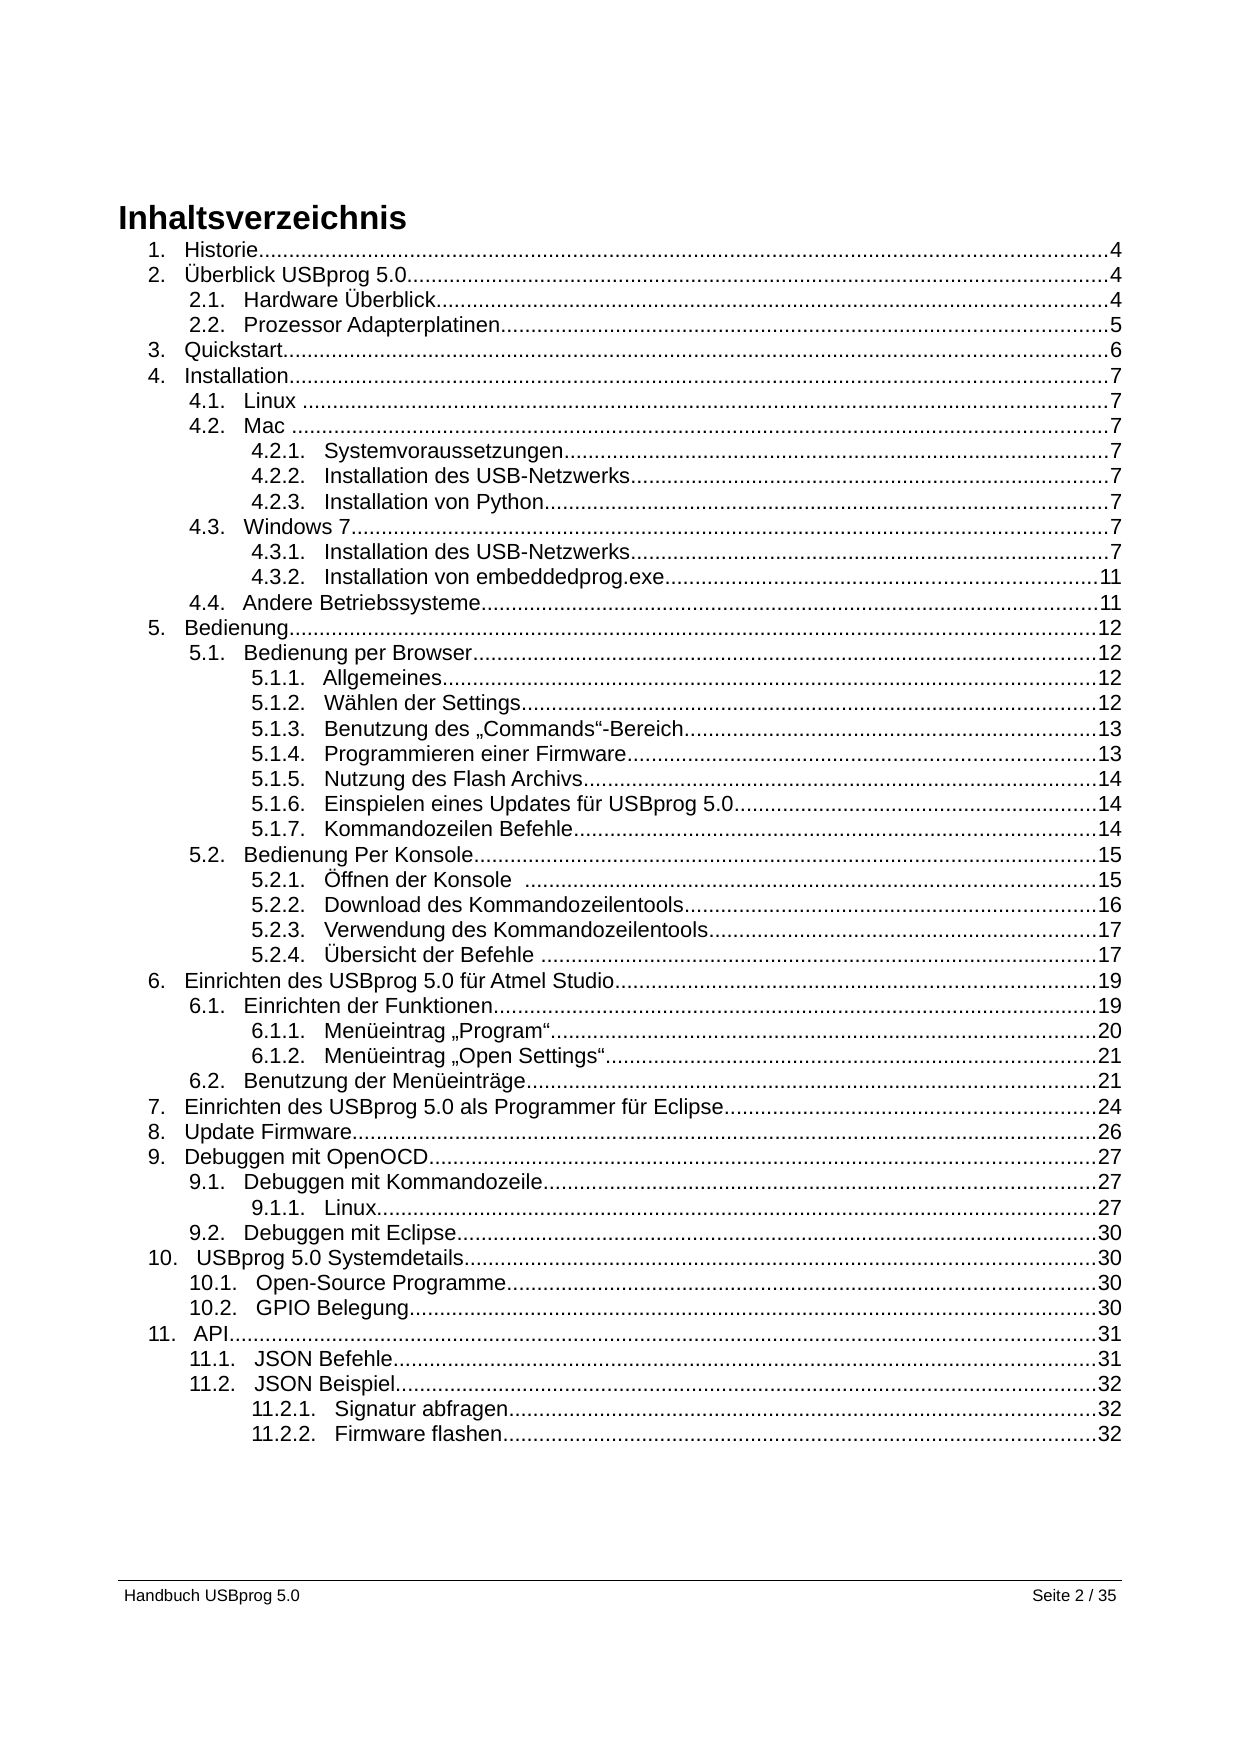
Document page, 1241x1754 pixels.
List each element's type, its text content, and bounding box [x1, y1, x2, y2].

text 10. USBprog 5.0 Systemdetails 30 [148, 1245, 1122, 1270]
text 6.1.1. Menüeintrag „Program“ 20 [251, 1018, 1122, 1043]
text 4. Installation 7 [148, 362, 1122, 388]
text 7. Einrichten des USBprog 5.0 als Programmer für Eclipse 24 [148, 1093, 1122, 1119]
text 5.1.5. Nutzung des Flash Archivs 14 [251, 766, 1122, 791]
text 4.3.2. Installation von embeddedprog.exe 11 [251, 564, 1122, 589]
text 9. Debuggen mit OpenOCD 27 [148, 1144, 1122, 1169]
text 4.1. Linux 7 [189, 388, 1122, 413]
text 4.3. Windows 7 7 [189, 514, 1122, 539]
text 4.2. Mac 7 [189, 413, 1122, 438]
text 3. Quickstart 6 [148, 337, 1122, 362]
text 4.2.1. Systemvoraussetzungen 7 [251, 438, 1122, 463]
text 6.2. Benutzung der Menüeinträge 21 [189, 1068, 1122, 1093]
subtitle Inhaltsverzeichnis [118, 198, 1122, 236]
text 2.2. Prozessor Adapterplatinen 5 [189, 312, 1122, 337]
text 10.1. Open-Source Programme 30 [189, 1270, 1122, 1295]
text 5.2.3. Verwendung des Kommandozeilentools 17 [251, 917, 1122, 942]
text 5.1.6. Einspielen eines Updates für USBprog 5.0 14 [251, 791, 1122, 816]
text 5.1.4. Programmieren einer Firmware 13 [251, 741, 1122, 766]
text 5.1.1. Allgemeines 12 [251, 665, 1122, 690]
text 4.4. Andere Betriebssysteme 11 [189, 589, 1122, 614]
text 5.1.7. Kommandozeilen Befehle 14 [251, 816, 1122, 841]
text 6. Einrichten des USBprog 5.0 für Atmel Studio 19 [148, 967, 1122, 993]
text 11.2. JSON Beispiel 32 [189, 1371, 1122, 1396]
text 1. Historie 4 [148, 236, 1122, 262]
text 4.2.3. Installation von Python 7 [251, 488, 1122, 514]
text 11.1. JSON Befehle 31 [189, 1346, 1122, 1371]
text 4.3.1. Installation des USB-Netzwerks 7 [251, 539, 1122, 564]
text 9.2. Debuggen mit Eclipse 30 [189, 1219, 1122, 1245]
text 11.2.1. Signatur abfragen 32 [251, 1396, 1122, 1421]
text 10.2. GPIO Belegung 30 [189, 1295, 1122, 1320]
text 5.2.4. Übersicht der Befehle 17 [251, 942, 1122, 967]
text 5.1.3. Benutzung des „Commands“-Bereich 13 [251, 715, 1122, 741]
text 2.1. Hardware Überblick 4 [189, 287, 1122, 312]
text 9.1. Debuggen mit Kommandozeile 27 [189, 1169, 1122, 1194]
text 5.2.1. Öffnen der Konsole 15 [251, 867, 1122, 892]
text 5. Bedienung 12 [148, 614, 1122, 640]
text 11.2.2. Firmware flashen 32 [251, 1421, 1122, 1446]
text 5.2.2. Download des Kommandozeilentools 16 [251, 892, 1122, 917]
text 9.1.1. Linux 27 [251, 1194, 1122, 1219]
text 6.1. Einrichten der Funktionen 19 [189, 993, 1122, 1018]
text 2. Überblick USBprog 5.0 4 [148, 262, 1122, 287]
text 6.1.2. Menüeintrag „Open Settings“ 21 [251, 1043, 1122, 1068]
text 11. API 31 [148, 1320, 1122, 1346]
text 5.1.2. Wählen der Settings 12 [251, 690, 1122, 715]
text 4.2.2. Installation des USB-Netzwerks 7 [251, 463, 1122, 488]
text 8. Update Firmware 26 [148, 1119, 1122, 1144]
text 5.1. Bedienung per Browser 12 [189, 640, 1122, 665]
text 5.2. Bedienung Per Konsole 15 [189, 841, 1122, 867]
